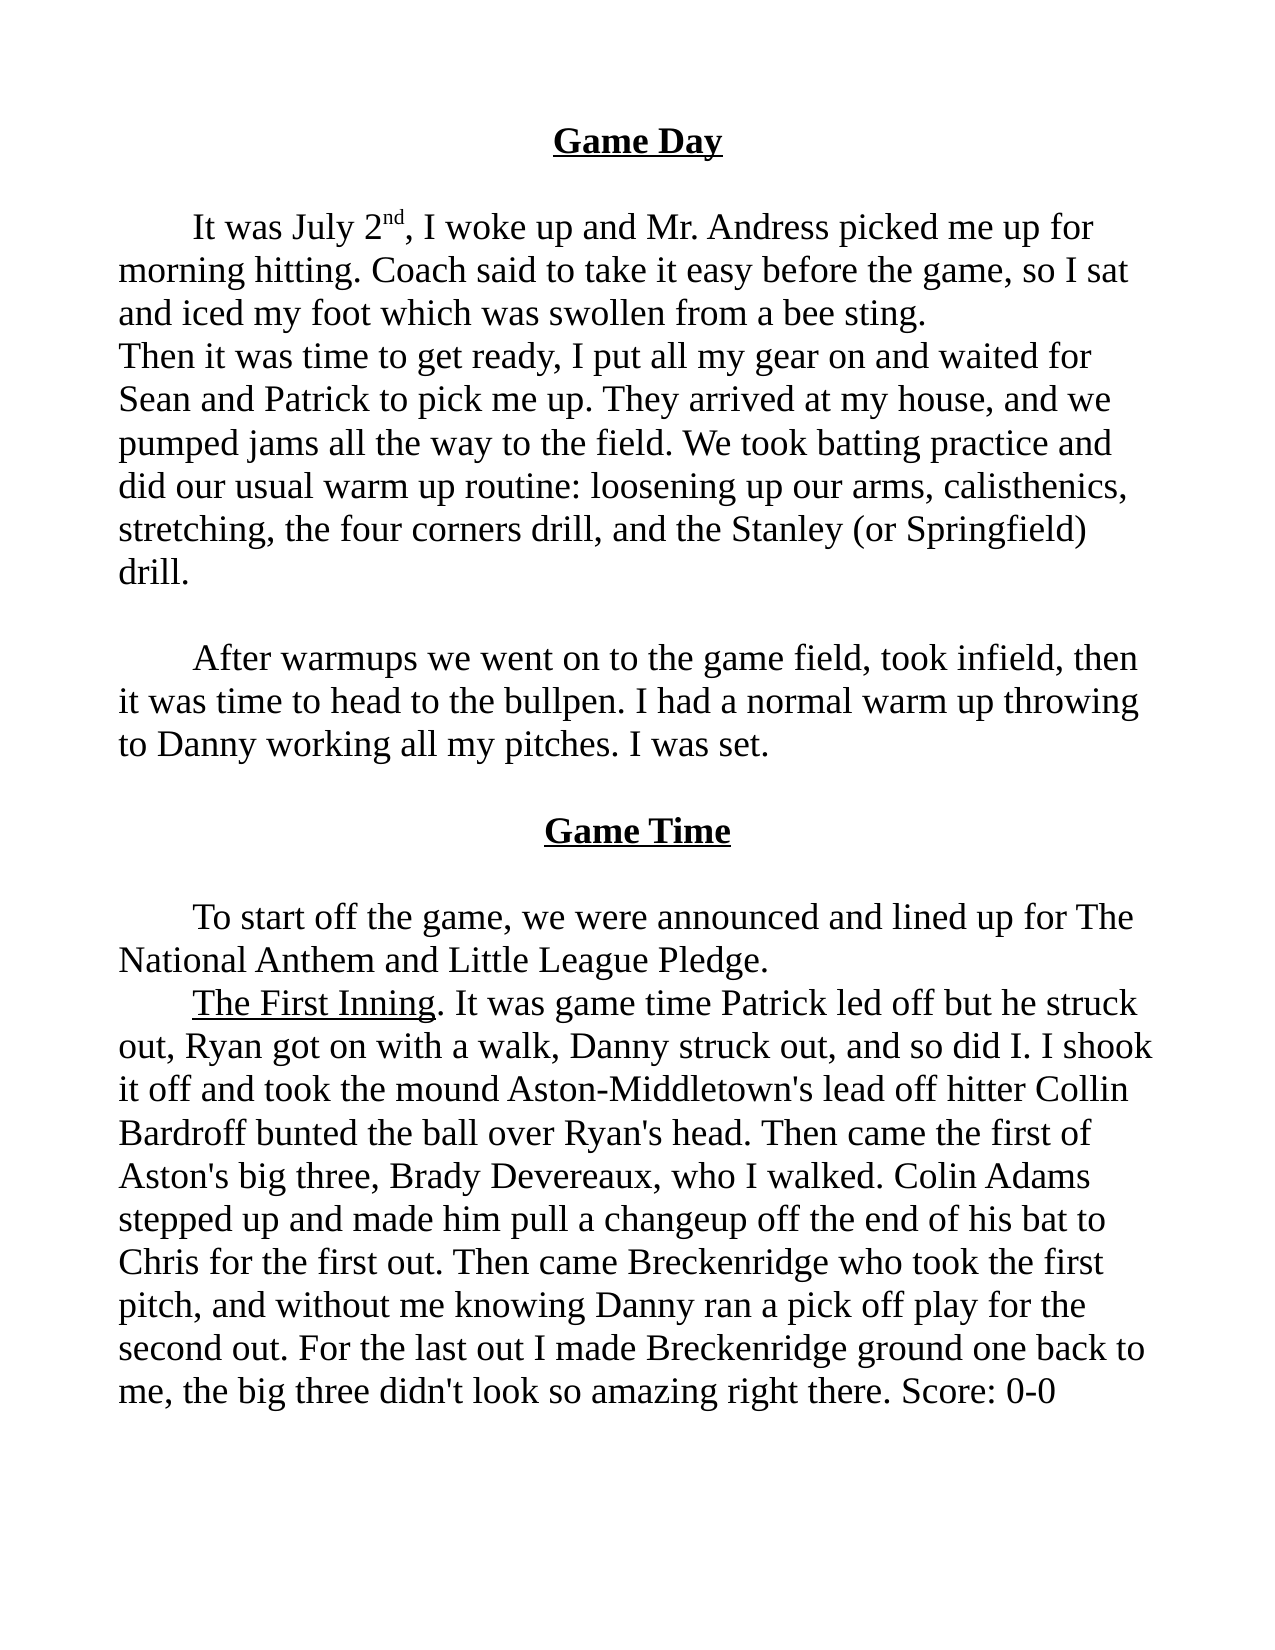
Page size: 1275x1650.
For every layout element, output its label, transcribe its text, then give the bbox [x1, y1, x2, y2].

text Then it was time to get ready, I put all my gear on and waited for Sean and Patrick to pick me up. They arrived at my house, and we pumped jams all the way to the field. We took batting practice and did our usual warm up routine: loosening up our arms, calisthenics, stretching, the four corners drill, and the Stanley (or Springfield) drill. [118, 334, 1157, 592]
text Game Day [118, 118, 1157, 161]
text Game Time [118, 808, 1157, 851]
text The First Inning. It was game time Patrick led off but he struck out, Ryan got on with a walk, Danny struck out, and so did I. I shook it off and took the mound Aston-Middletown's lead off hitter Collin Bardroff bunted the ball over Ryan's head. Then came the first of Aston's big three, Brady Devereaux, who I walked. Colin Adams stepped up and made him pull a changeup off the end of his bat to Chris for the first out. Then came Breckenridge who took the first pitch, and without me knowing Danny ran a pick off play for the second out. For the last out I made Breckenridge ground one back to me, the big three didn't look so amazing right there. Score: 0-0 [118, 981, 1157, 1412]
text To start off the game, we were announced and lined up for The National Anthem and Little League Pledge. [118, 894, 1157, 981]
text It was July 2nd, I woke up and Mr. Andress picked me up for morning hitting. Coach said to take it easy before the game, so I sat and iced my foot which was swollen from a bee sting. [118, 204, 1157, 334]
text After warmups we went on to the game field, took infield, then it was time to head to the bullpen. I had a normal warm up throwing to Danny working all my pitches. I was set. [118, 636, 1157, 765]
